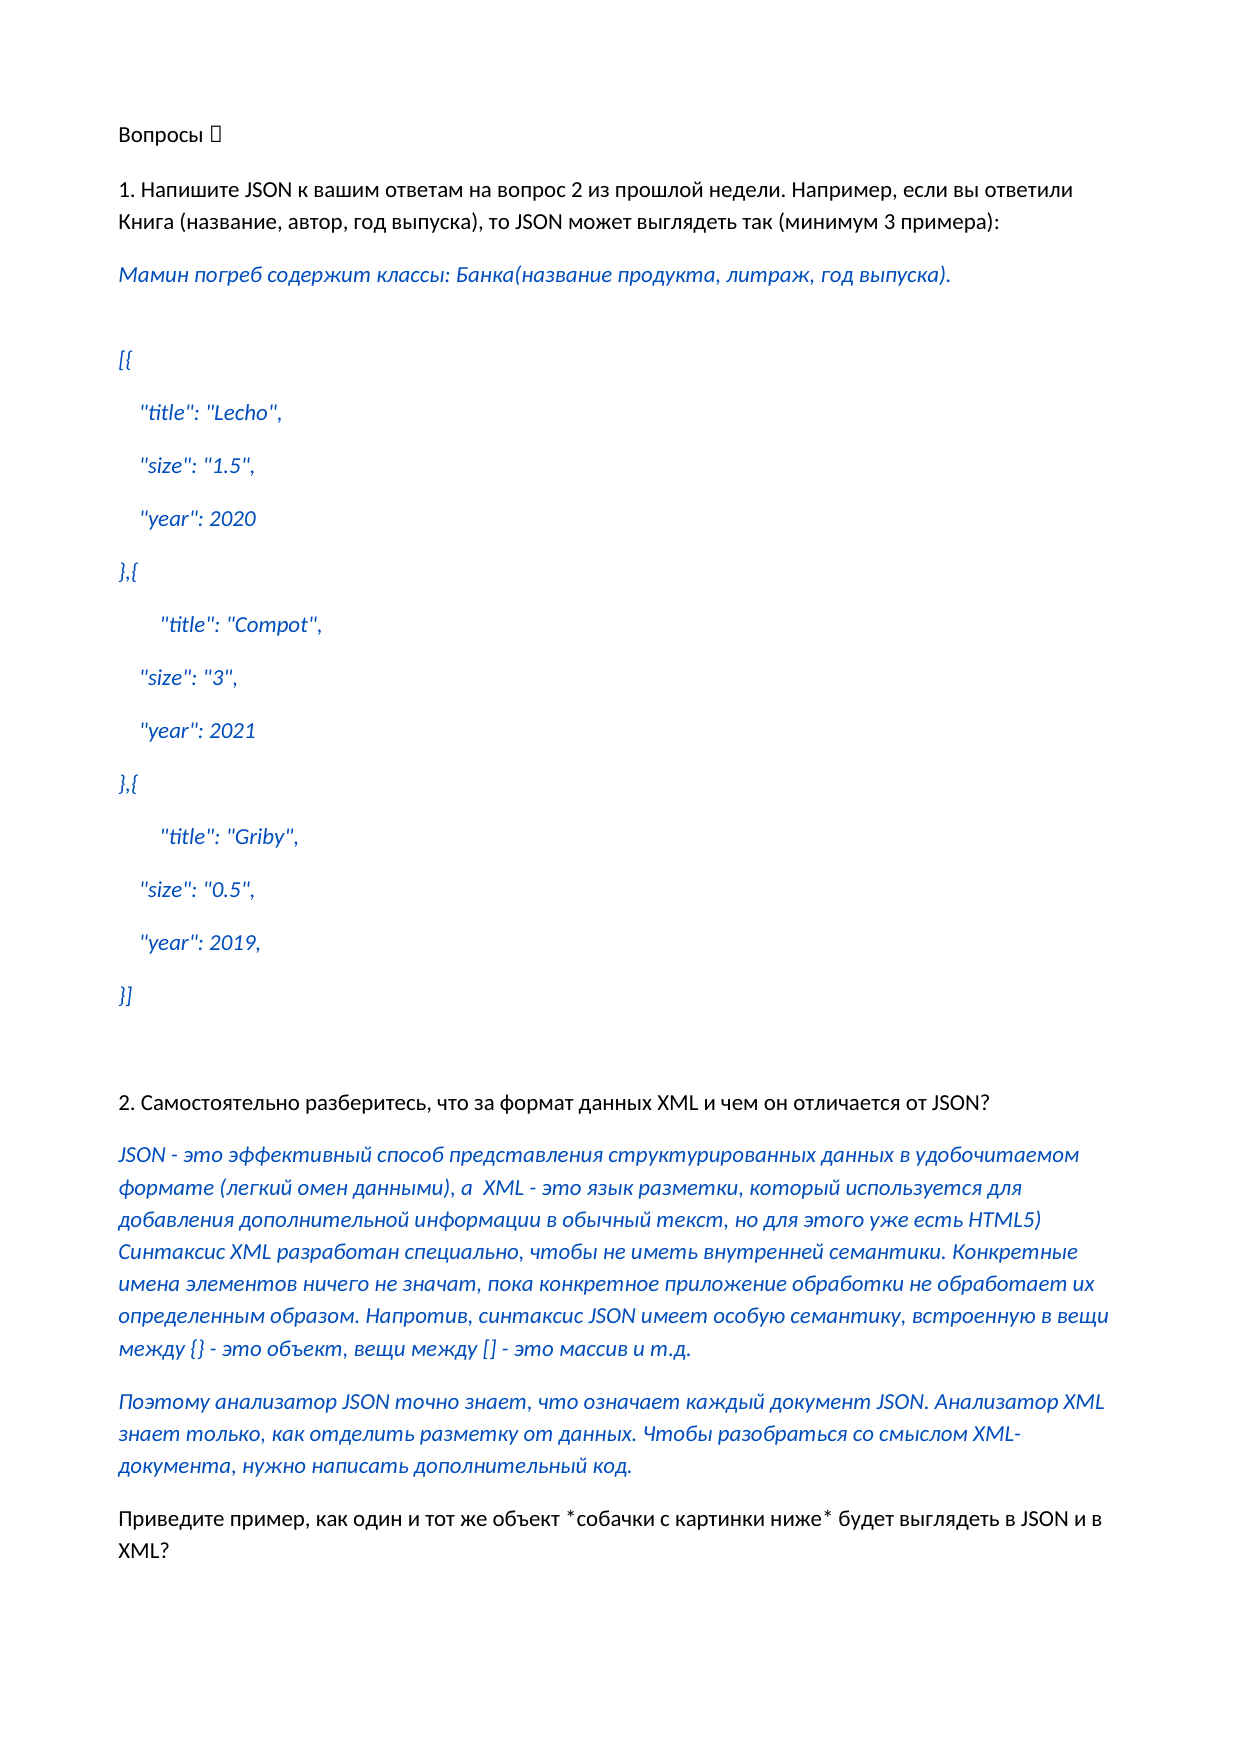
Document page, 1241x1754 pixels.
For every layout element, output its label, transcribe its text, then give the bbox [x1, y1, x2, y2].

text "size": "3", [118, 663, 1122, 691]
text Поэтому анализатор JSON точно знает, что означает каждый документ JSON. Анализатор XML знает только, как отделить разметку от данных. Чтобы разобраться со смыслом XML-документа, нужно написать дополнительный код. [118, 1387, 1122, 1479]
text Мамин погреб содержит классы: Банка(название продукта, литраж, год выпуска). [118, 260, 1122, 320]
text Вопросы 💎 [118, 118, 1122, 149]
text Приведите пример, как один и тот же объект *собачки с картинки ниже* будет выглядеть в JSON и в XML? [118, 1504, 1122, 1564]
text JSON - это эффективный способ представления структурированных данных в удобочитаемом формате (легкий омен данными), а XML - это язык разметки, который используется для добавления дополнительной информации в обычный текст, но для этого уже есть HTML5) Синтаксис XML разработан специально, чтобы не иметь внутренней семантики. Конкретные имена элементов ничего не значат, пока конкретное приложение обработки не обработает их определенным образом. Напротив, синтаксис JSON имеет особую семантику, встроенную в вещи между {} - это объект, вещи между [] - это массив и т.д. [118, 1141, 1122, 1362]
text 1. Напишите JSON к вашим ответам на вопрос 2 из прошлой недели. Например, если вы ответили Книга (название, автор, год выпуска), то JSON может выглядеть так (минимум 3 примера): [118, 175, 1122, 235]
text },{ [118, 769, 1122, 797]
text "size": "1.5", [118, 451, 1122, 479]
text [{ [118, 345, 1122, 373]
text 2. Самостоятельно разберитесь, что за формат данных XML и чем он отличается от JSON? [118, 1088, 1122, 1116]
text "year": 2021 [118, 716, 1122, 744]
text "size": "0.5", [118, 876, 1122, 903]
text "title": "Griby", [118, 822, 1122, 851]
text "year": 2019, [118, 928, 1122, 957]
text }] [118, 982, 1122, 1009]
text "title": "Lecho", [118, 398, 1122, 426]
text "year": 2020 [118, 504, 1122, 532]
text },{ [118, 557, 1122, 585]
text "title": "Compot", [118, 610, 1122, 638]
